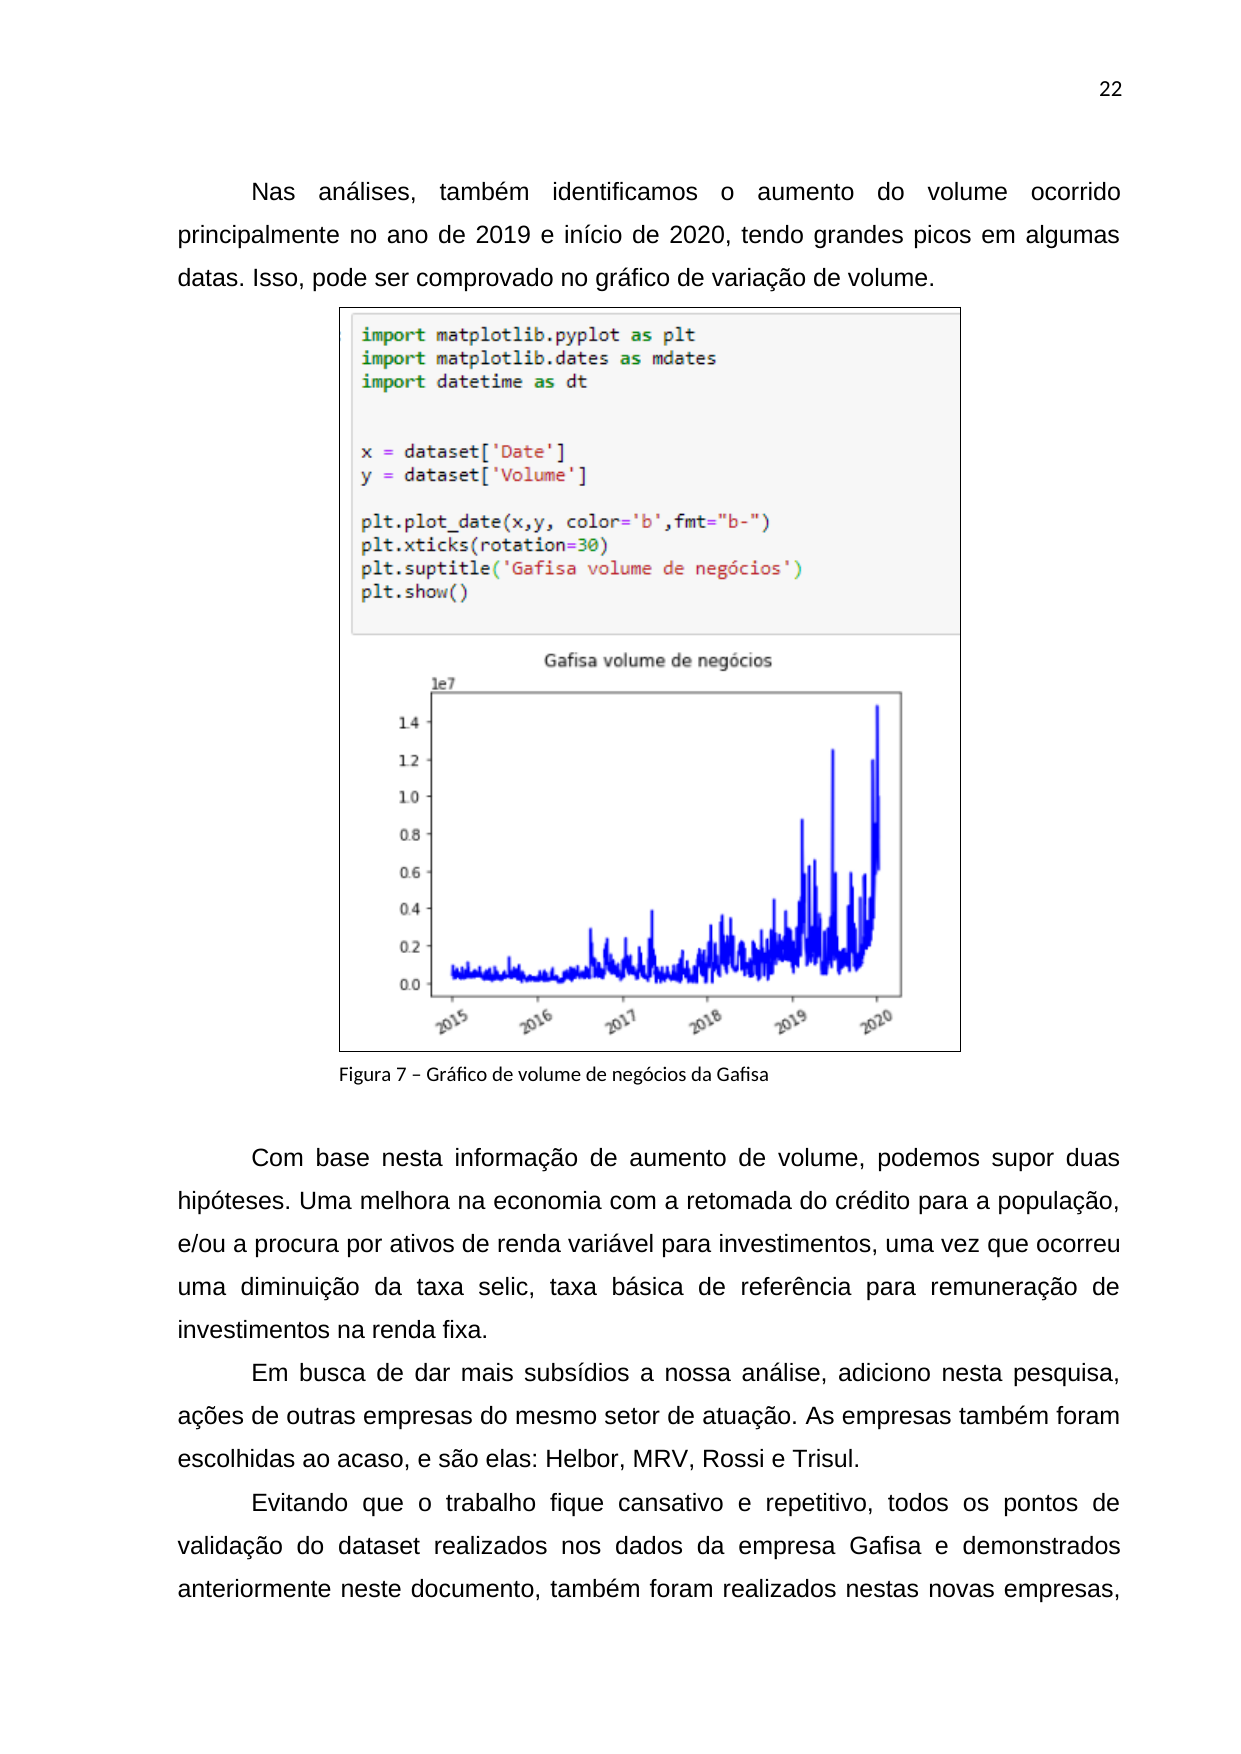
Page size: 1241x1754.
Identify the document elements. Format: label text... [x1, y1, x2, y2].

text Evitando que o trabalho fique cansativo e repetitivo, todos os pontos de validação do dataset realizados nos dados da empresa Gafisa e demonstrados anteriormente neste documento, também foram realizados nestas novas empresas, [177, 1487, 1122, 1602]
text Nas análises, também identificamos o aumento do volume ocorrido principalmente no ano de 2019 e início de 2020, tendo grandes picos em algumas datas. Isso, pode ser comprovado no gráfico de variação de volume. [177, 177, 1122, 292]
picture [340, 308, 960, 1051]
text Com base nesta informação de aumento de volume, podemos supor duas hipóteses. Uma melhora na economia com a retomada do crédito para a população, e/ou a procura por ativos de renda variável para investimentos, uma vez que ocorreu uma diminuição da taxa selic, taxa básica de referência para remuneração de investimentos na renda fixa. [177, 1142, 1122, 1344]
text Em busca de dar mais subsídios a nossa análise, adiciono nesta pesquisa, ações de outras empresas do mesmo setor de atuação. As empresas também foram escolhidas ao acaso, e são elas: Helbor, MRV, Rossi e Trisul. [177, 1358, 1122, 1473]
text Figura 7 – Gráfico de volume de negócios da Gafisa [177, 1061, 1122, 1087]
